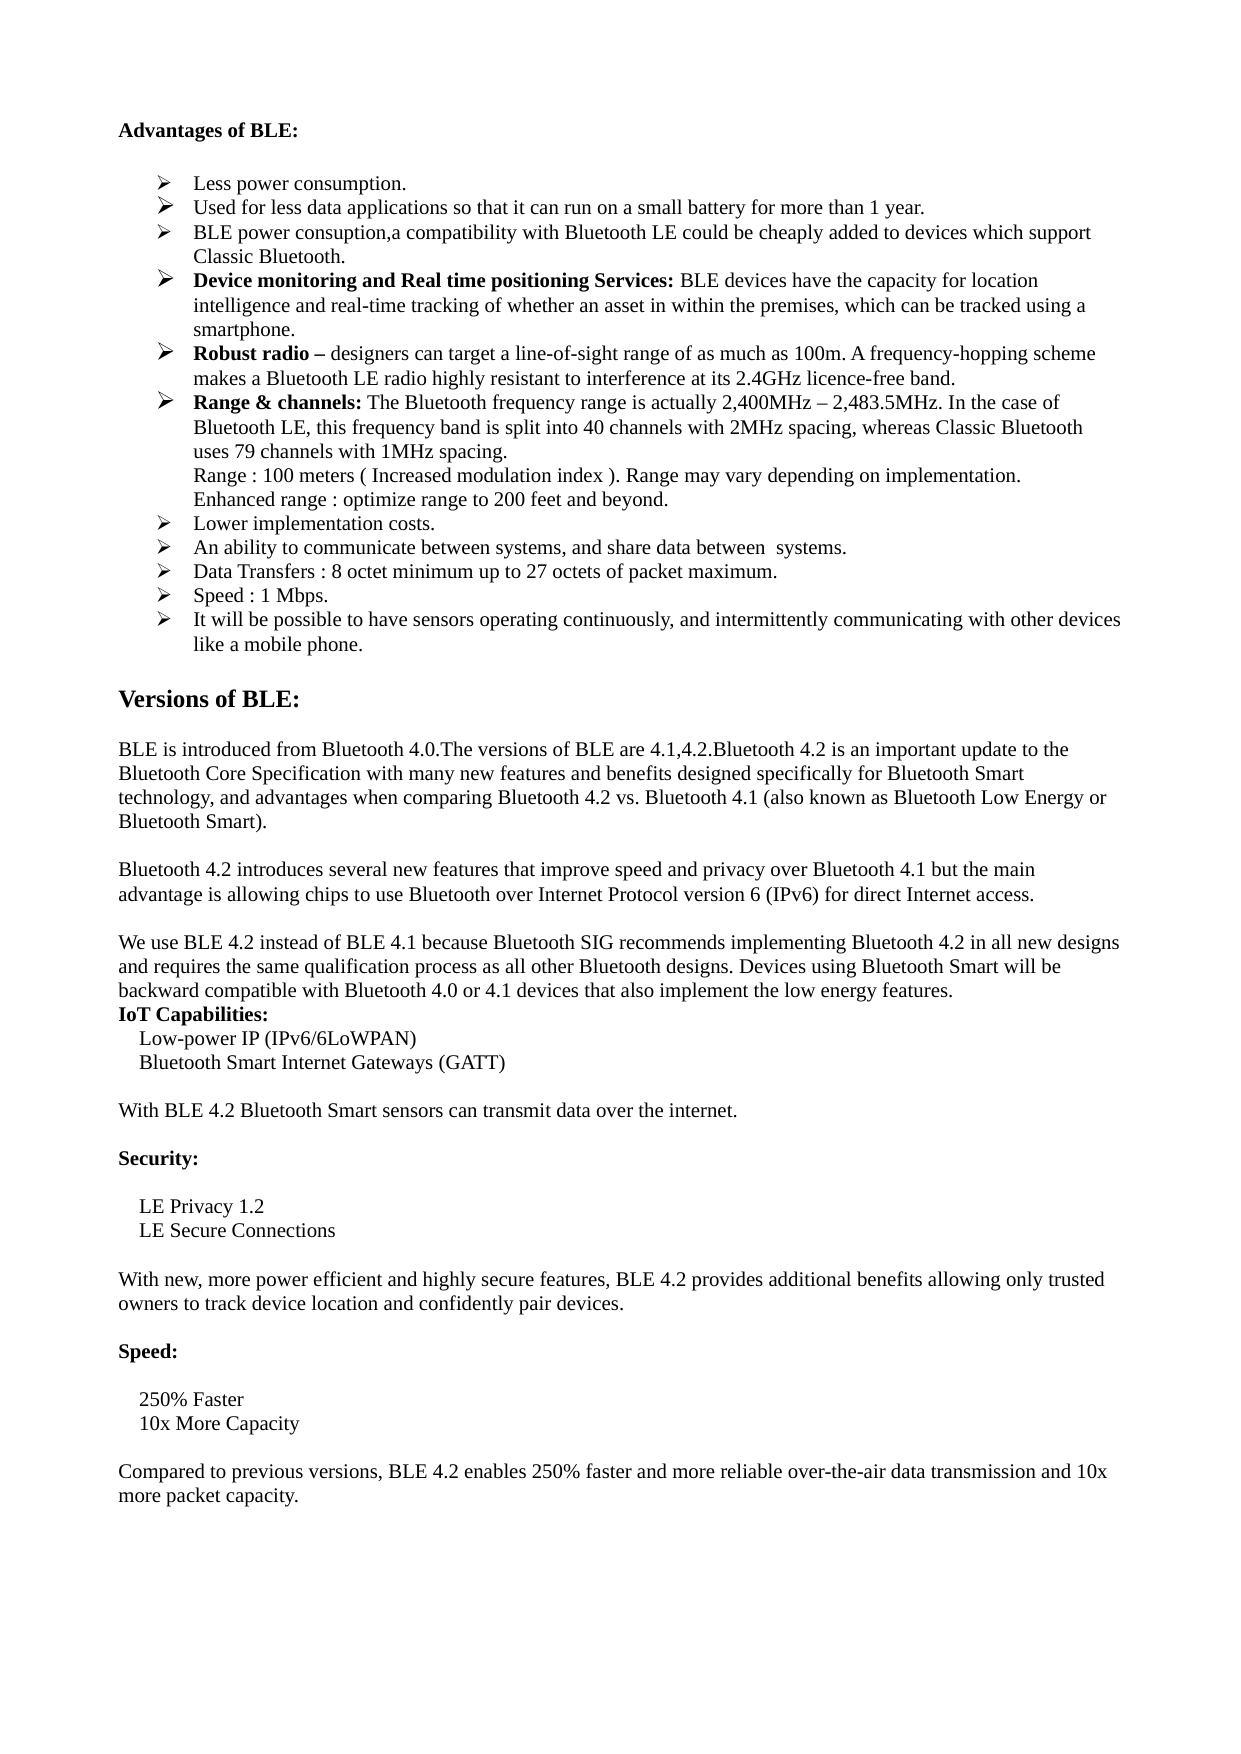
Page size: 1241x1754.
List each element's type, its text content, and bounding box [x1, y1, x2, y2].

list BLE power consuption,a compatibility with Bluetooth LE could be cheaply added to devices which support Classic Bluetooth. [156, 220, 1122, 268]
text Versions of BLE: [118, 684, 1122, 713]
text Bluetooth Smart Internet Gateways (GATT) [118, 1050, 1122, 1074]
text IoT Capabilities: [118, 1002, 1122, 1026]
list Enhanced range : optimize range to 200 feet and beyond. [156, 487, 1122, 511]
text 10x More Capacity [118, 1411, 1122, 1435]
list It will be possible to have sensors operating continuously, and intermittently communicating with other devices like a mobile phone. [156, 607, 1122, 656]
list Lower implementation costs. [156, 511, 1122, 535]
text We use BLE 4.2 instead of BLE 4.1 because Bluetooth SIG recommends implementing Bluetooth 4.2 in all new designs and requires the same qualification process as all other Bluetooth designs. Devices using Bluetooth Smart will be backward compatible with Bluetooth 4.0 or 4.1 devices that also implement the low energy features. [118, 929, 1122, 1002]
text BLE is introduced from Bluetooth 4.0.The versions of BLE are 4.1,4.2.Bluetooth 4.2 is an important update to the Bluetooth Core Specification with many new features and benefits designed specifically for Bluetooth Smart technology, and advantages when comparing Bluetooth 4.2 vs. Bluetooth 4.1 (also known as Bluetooth Low Energy or Bluetooth Smart). [118, 737, 1122, 833]
list Range & channels: The Bluetooth frequency range is actually 2,400MHz – 2,483.5MHz. In the case of Bluetooth LE, this frequency band is split into 40 channels with 2MHz spacing, whereas Classic Bluetooth uses 79 channels with 1MHz spacing. [156, 390, 1122, 463]
text Speed: [118, 1339, 1122, 1363]
text LE Secure Connections [118, 1218, 1122, 1242]
list Speed : 1 Mbps. [156, 583, 1122, 607]
text Compared to previous versions, BLE 4.2 enables 250% faster and more reliable over-the-air data transmission and 10x more packet capacity. [118, 1459, 1122, 1507]
text Advantages of BLE: [118, 118, 1122, 142]
text Low-power IP (IPv6/6LoWPAN) [118, 1026, 1122, 1050]
list Less power consumption. [156, 171, 1122, 195]
list Data Transfers : 8 octet minimum up to 27 octets of packet maximum. [156, 559, 1122, 583]
list Used for less data applications so that it can run on a small battery for more than 1 year. [156, 195, 1122, 220]
text Security: [118, 1146, 1122, 1170]
text With new, more power efficient and highly secure features, BLE 4.2 provides additional benefits allowing only trusted owners to track device location and confidently pair devices. [118, 1266, 1122, 1314]
text Bluetooth 4.2 introduces several new features that improve speed and privacy over Bluetooth 4.1 but the main advantage is allowing chips to use Bluetooth over Internet Protocol version 6 (IPv6) for direct Internet access. [118, 857, 1122, 906]
text With BLE 4.2 Bluetooth Smart sensors can transmit data over the internet. [118, 1098, 1122, 1122]
list An ability to communicate between systems, and share data between systems. [156, 535, 1122, 559]
list Range : 100 meters ( Increased modulation index ). Range may vary depending on implementation. [156, 463, 1122, 487]
list Device monitoring and Real time positioning Services: BLE devices have the capacity for location intelligence and real-time tracking of whether an asset in within the premises, which can be tracked using a smartphone. [156, 268, 1122, 341]
text LE Privacy 1.2 [118, 1194, 1122, 1218]
text 250% Faster [118, 1387, 1122, 1411]
list Robust radio – designers can target a line-of-sight range of as much as 100m. A frequency-hopping scheme makes a Bluetooth LE radio highly resistant to interference at its 2.4GHz licence-free band. [156, 341, 1122, 390]
